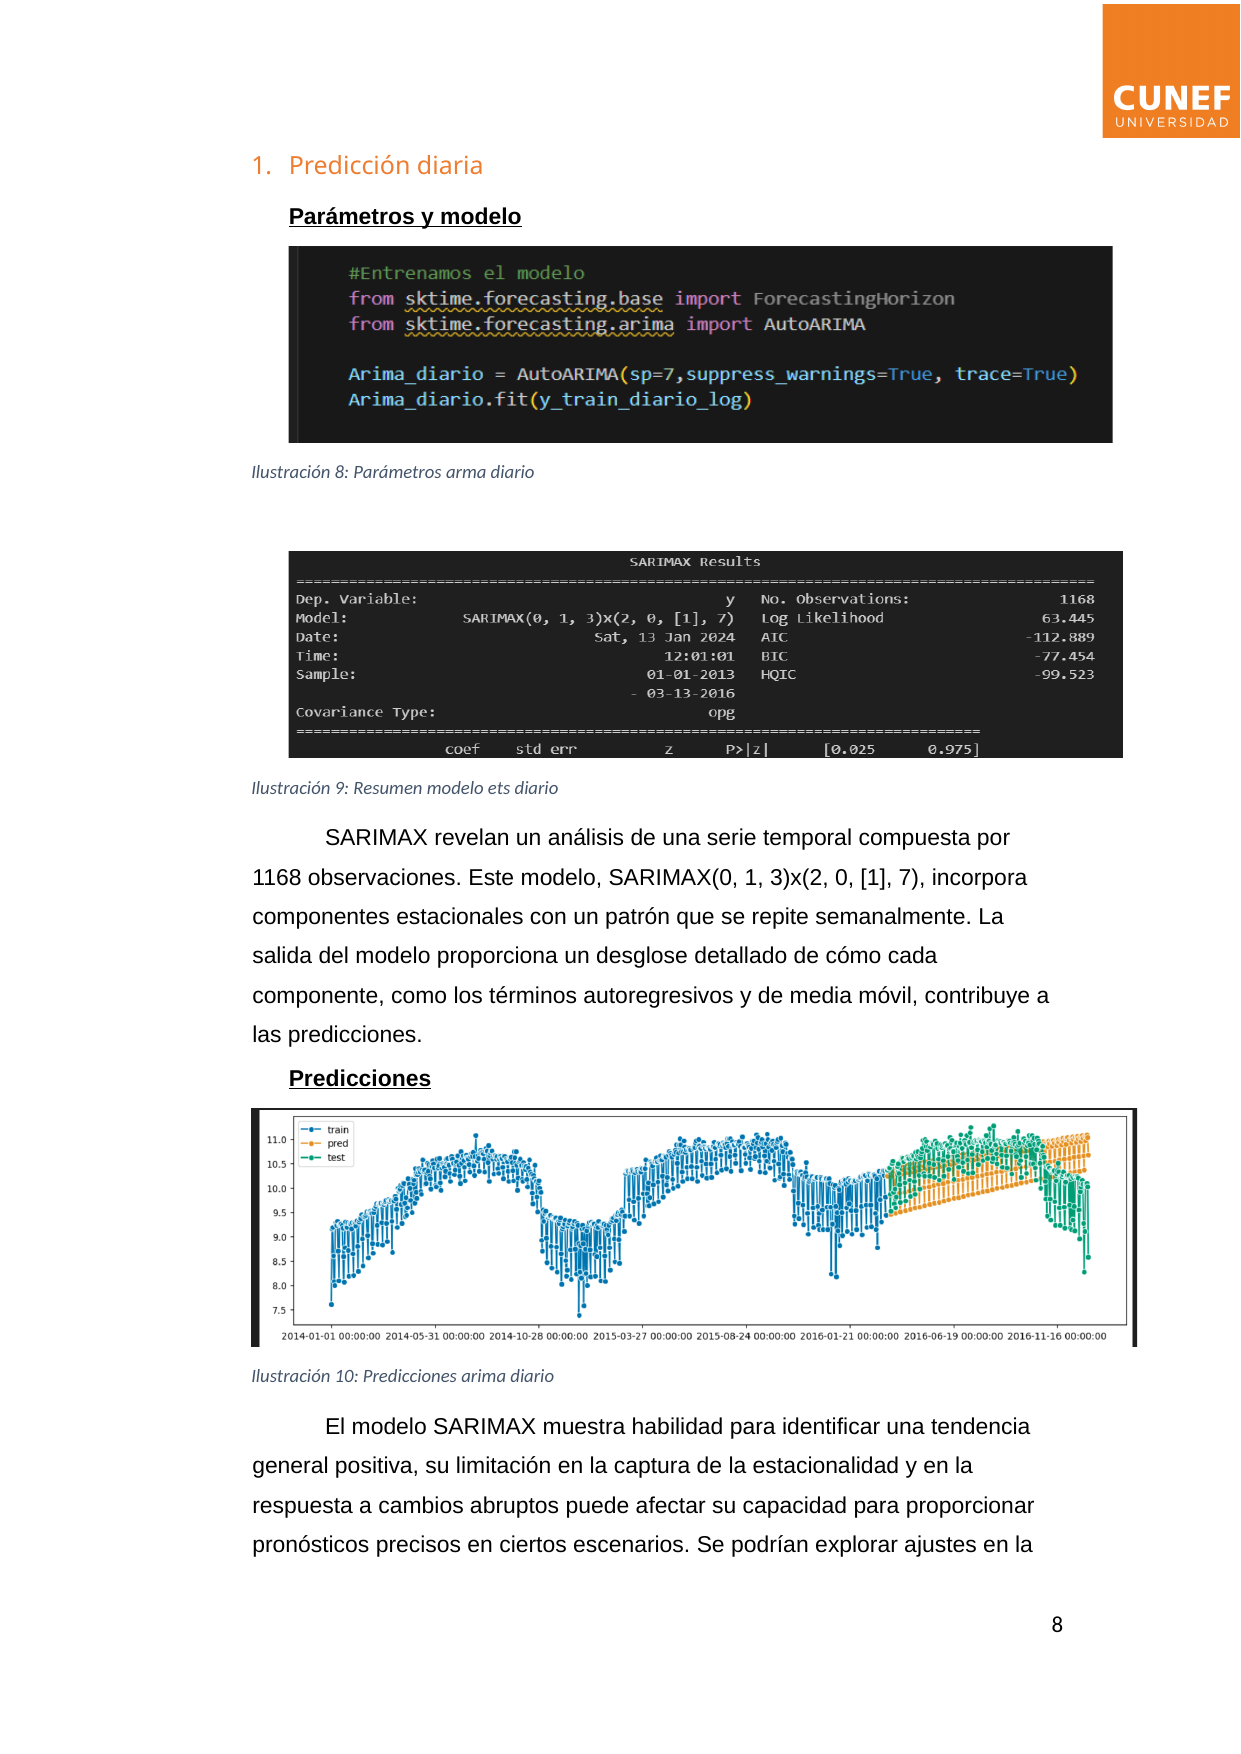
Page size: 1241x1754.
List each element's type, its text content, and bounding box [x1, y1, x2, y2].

text SARIMAX revelan un análisis de una serie temporal compuesta por 1168 observaciones. Este modelo, SARIMAX(0, 1, 3)x(2, 0, [1], 7), incorpora componentes estacionales con un patrón que se repite semanalmente. La salida del modelo proporciona un desglose detallado de cómo cada componente, como los términos autoregresivos y de media móvil, contribuye a las predicciones. [252, 824, 1063, 1048]
list Predicciones [288, 1065, 1063, 1091]
list Parámetros y modelo [288, 203, 1063, 229]
text El modelo SARIMAX muestra habilidad para identificar una tendencia general positiva, su limitación en la captura de la estacionalidad y en la respuesta a cambios abruptos puede afectar su capacidad para proporcionar pronósticos precisos en ciertos escenarios. Se podrían explorar ajustes en la [252, 1413, 1063, 1557]
text Ilustración 10: Predicciones arima diario [251, 1365, 1063, 1388]
text Ilustración 9: Resumen modelo ets diario [251, 776, 1063, 799]
list Predicción diaria [251, 148, 1063, 182]
text Ilustración 8: Parámetros arma diario [251, 460, 1063, 483]
